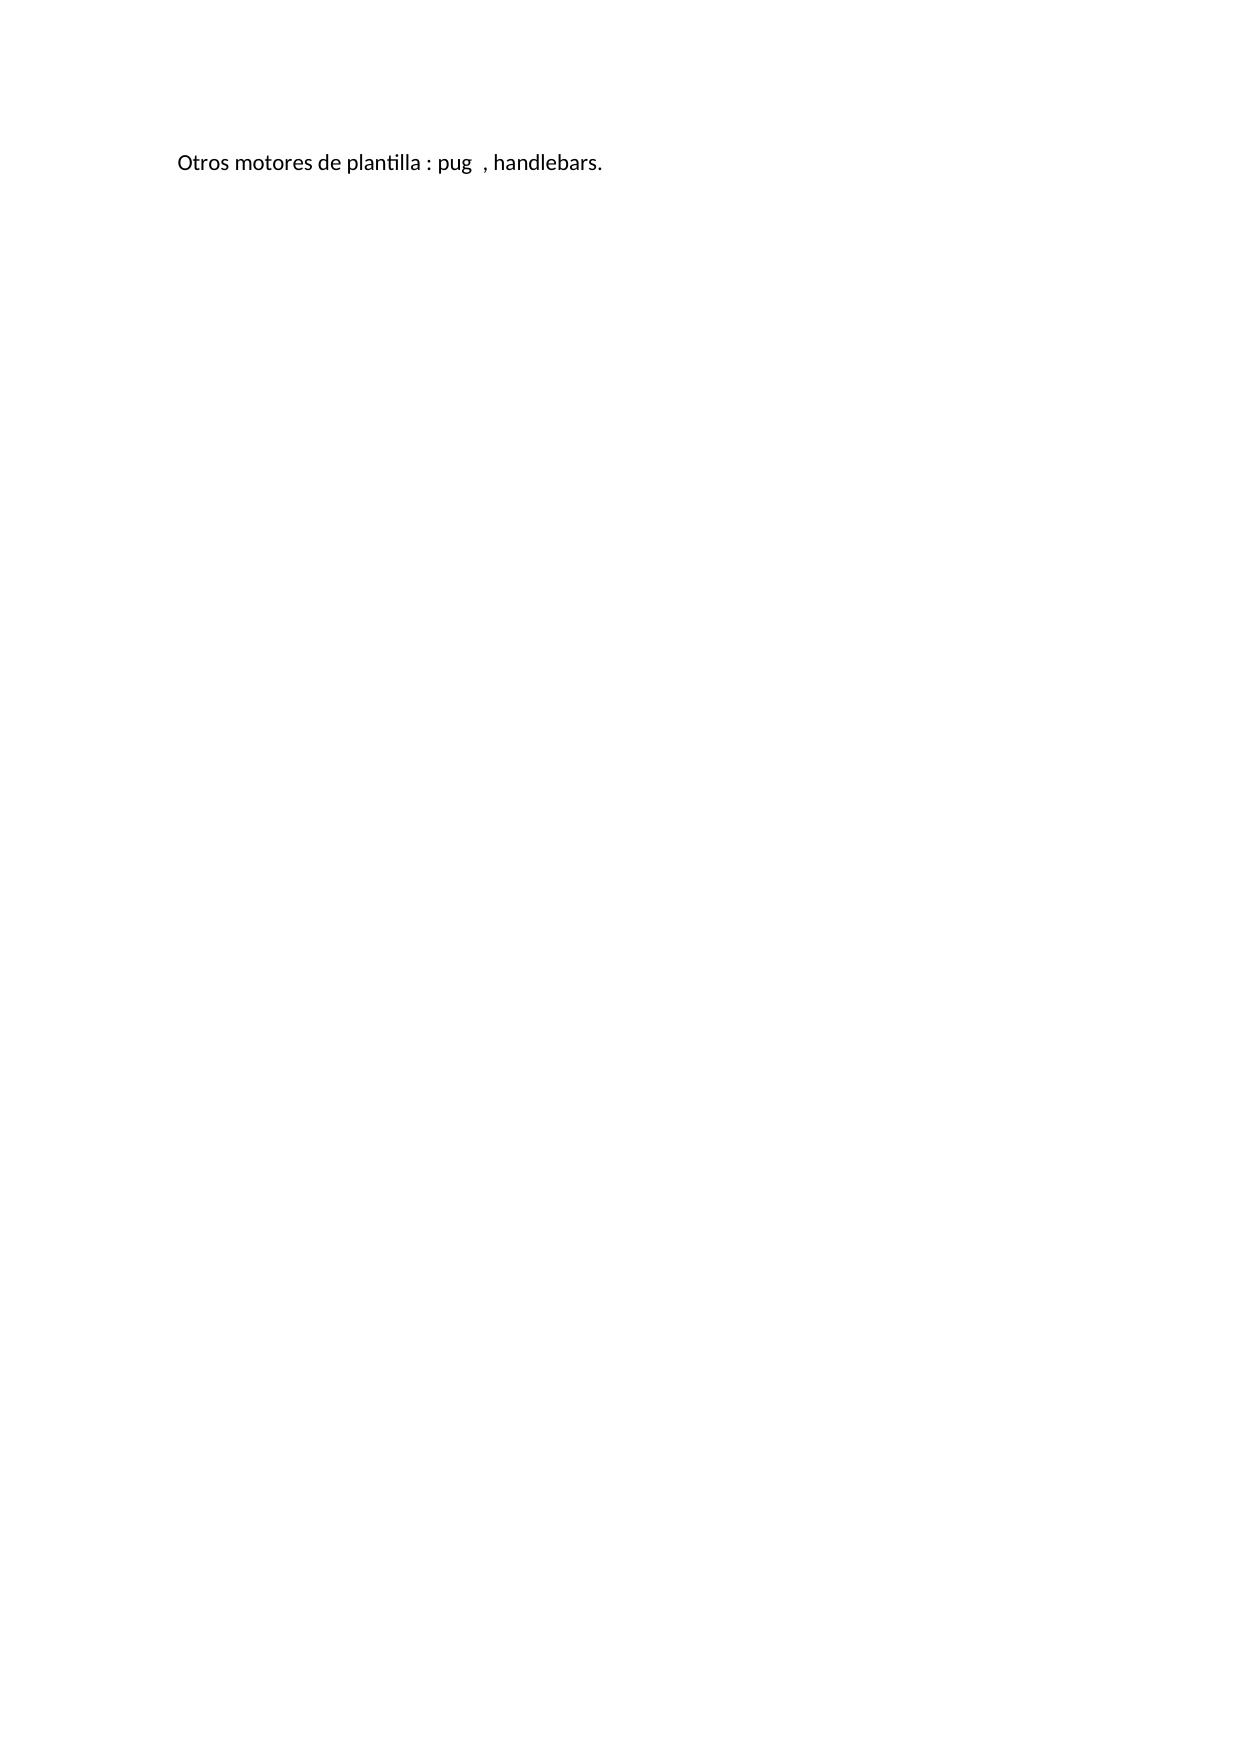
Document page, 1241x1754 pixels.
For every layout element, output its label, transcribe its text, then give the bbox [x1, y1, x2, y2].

text Otros motores de plantilla : pug , handlebars. [177, 148, 1063, 176]
